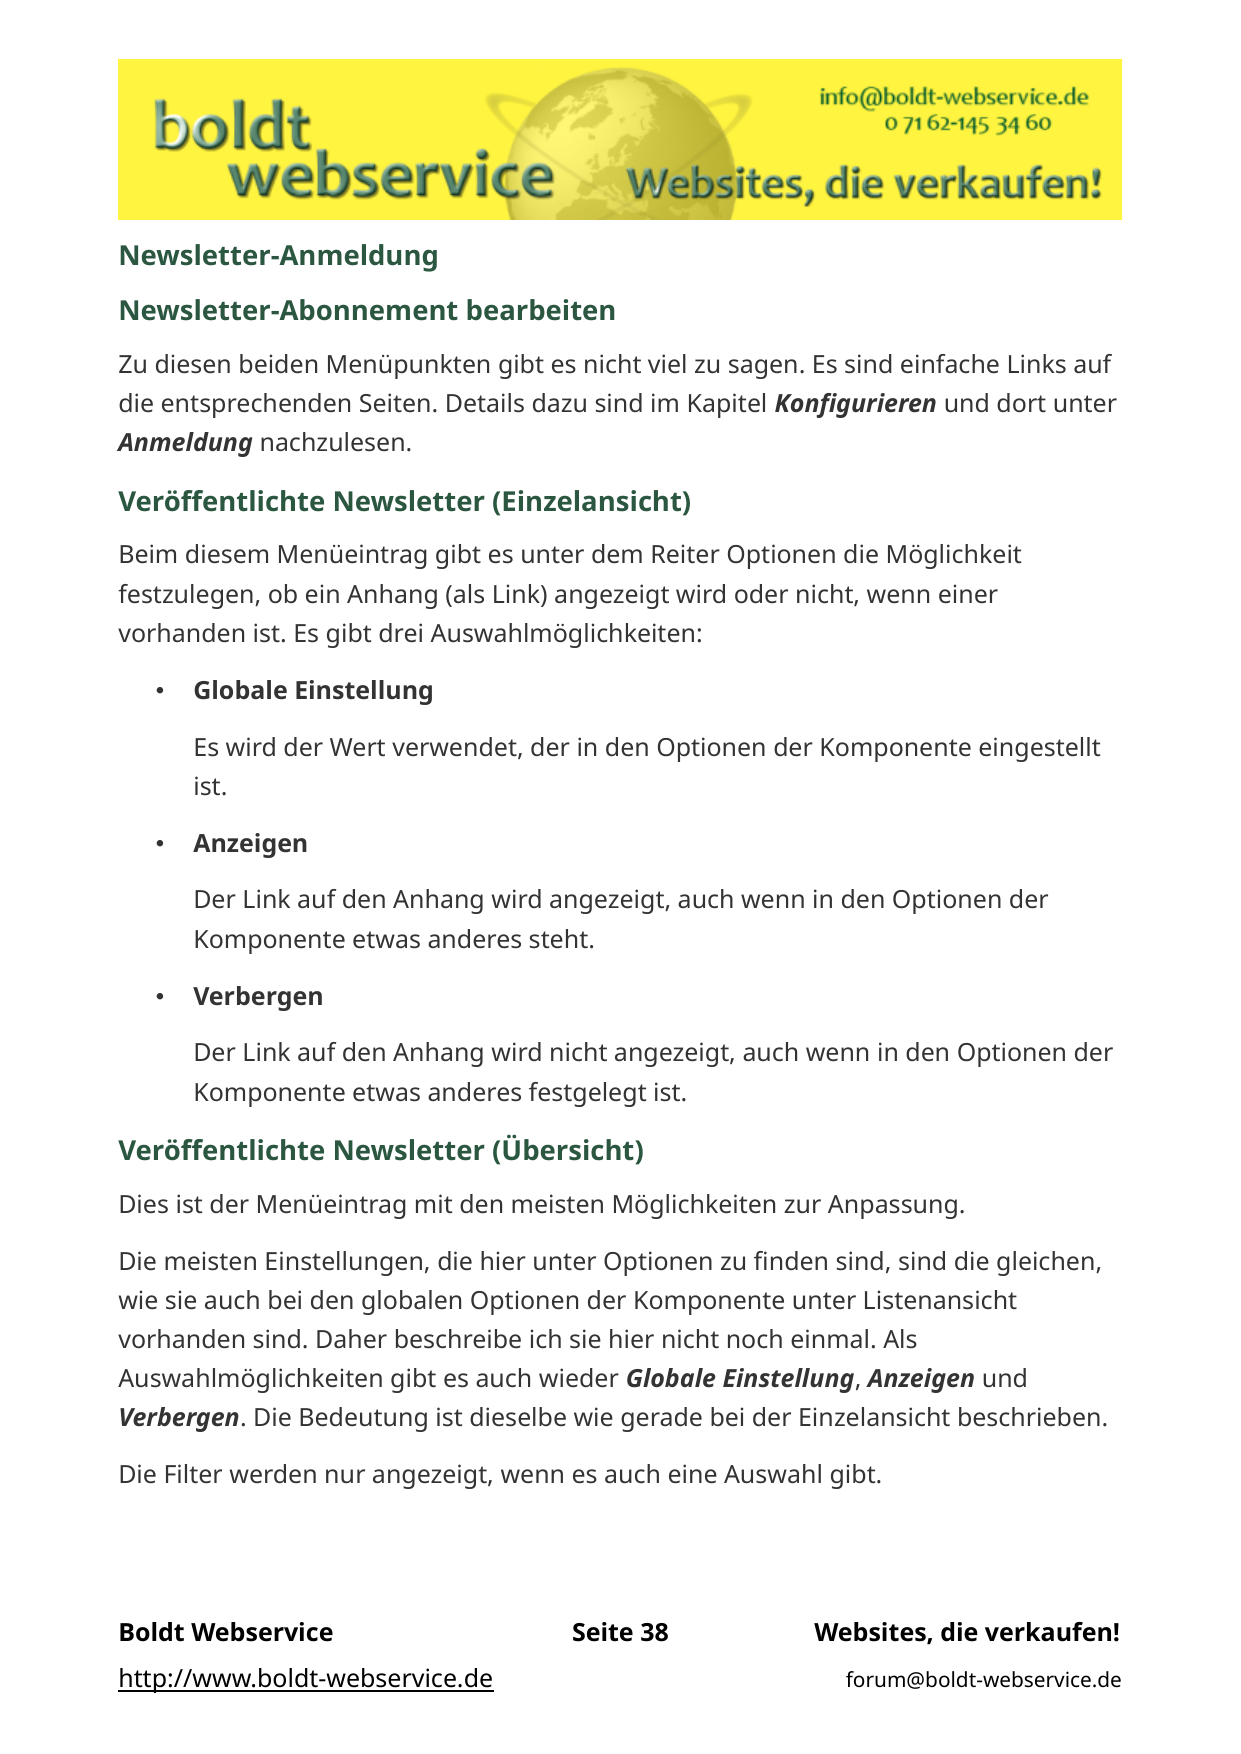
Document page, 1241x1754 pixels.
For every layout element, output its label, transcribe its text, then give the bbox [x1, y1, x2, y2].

list Anzeigen [156, 825, 1122, 859]
list Es wird der Wert verwendet, der in den Optionen der Komponente eingestellt ist. [156, 729, 1122, 802]
list Der Link auf den Anhang wird nicht angezeigt, auch wenn in den Optionen der Komponente etwas anderes festgelegt ist. [156, 1035, 1122, 1108]
list Verbergen [156, 978, 1122, 1012]
text Dies ist der Menüeintrag mit den meisten Möglichkeiten zur Anpassung. [118, 1186, 1122, 1220]
list Der Link auf den Anhang wird angezeigt, auch wenn in den Optionen der Komponente etwas anderes steht. [156, 882, 1122, 955]
picture [118, 59, 1123, 220]
subtitle Veröffentlichte Newsletter (Übersicht) [118, 1131, 1122, 1168]
subtitle Newsletter-Anmeldung [118, 236, 1122, 274]
list Globale Einstellung [156, 672, 1122, 706]
text Zu diesen beiden Menüpunkten gibt es nicht viel zu sagen. Es sind einfache Links auf die entsprechenden Seiten. Details dazu sind im Kapitel Konfigurieren und dort unter Anmeldung nachzulesen. [118, 347, 1122, 459]
subtitle Veröffentlichte Newsletter (Einzelansicht) [118, 482, 1122, 519]
text Die Filter werden nur angezeigt, wenn es auch eine Auswahl gibt. [118, 1457, 1122, 1491]
text Die meisten Einstellungen, die hier unter Optionen zu finden sind, sind die gleichen, wie sie auch bei den globalen Optionen der Komponente unter Listenansicht vorhanden sind. Daher beschreibe ich sie hier nicht noch einmal. Als Auswahlmöglichkeiten gibt es auch wieder Globale Einstellung, Anzeigen und Verbergen. Die Bedeutung ist dieselbe wie gerade bei der Einzelansicht beschrieben. [118, 1243, 1122, 1434]
subtitle Newsletter-Abonnement bearbeiten [118, 291, 1122, 329]
text Beim diesem Menüeintrag gibt es unter dem Reiter Optionen die Möglichkeit festzulegen, ob ein Anhang (als Link) angezeigt wird oder nicht, wenn einer vorhanden ist. Es gibt drei Auswahlmöglichkeiten: [118, 537, 1122, 649]
